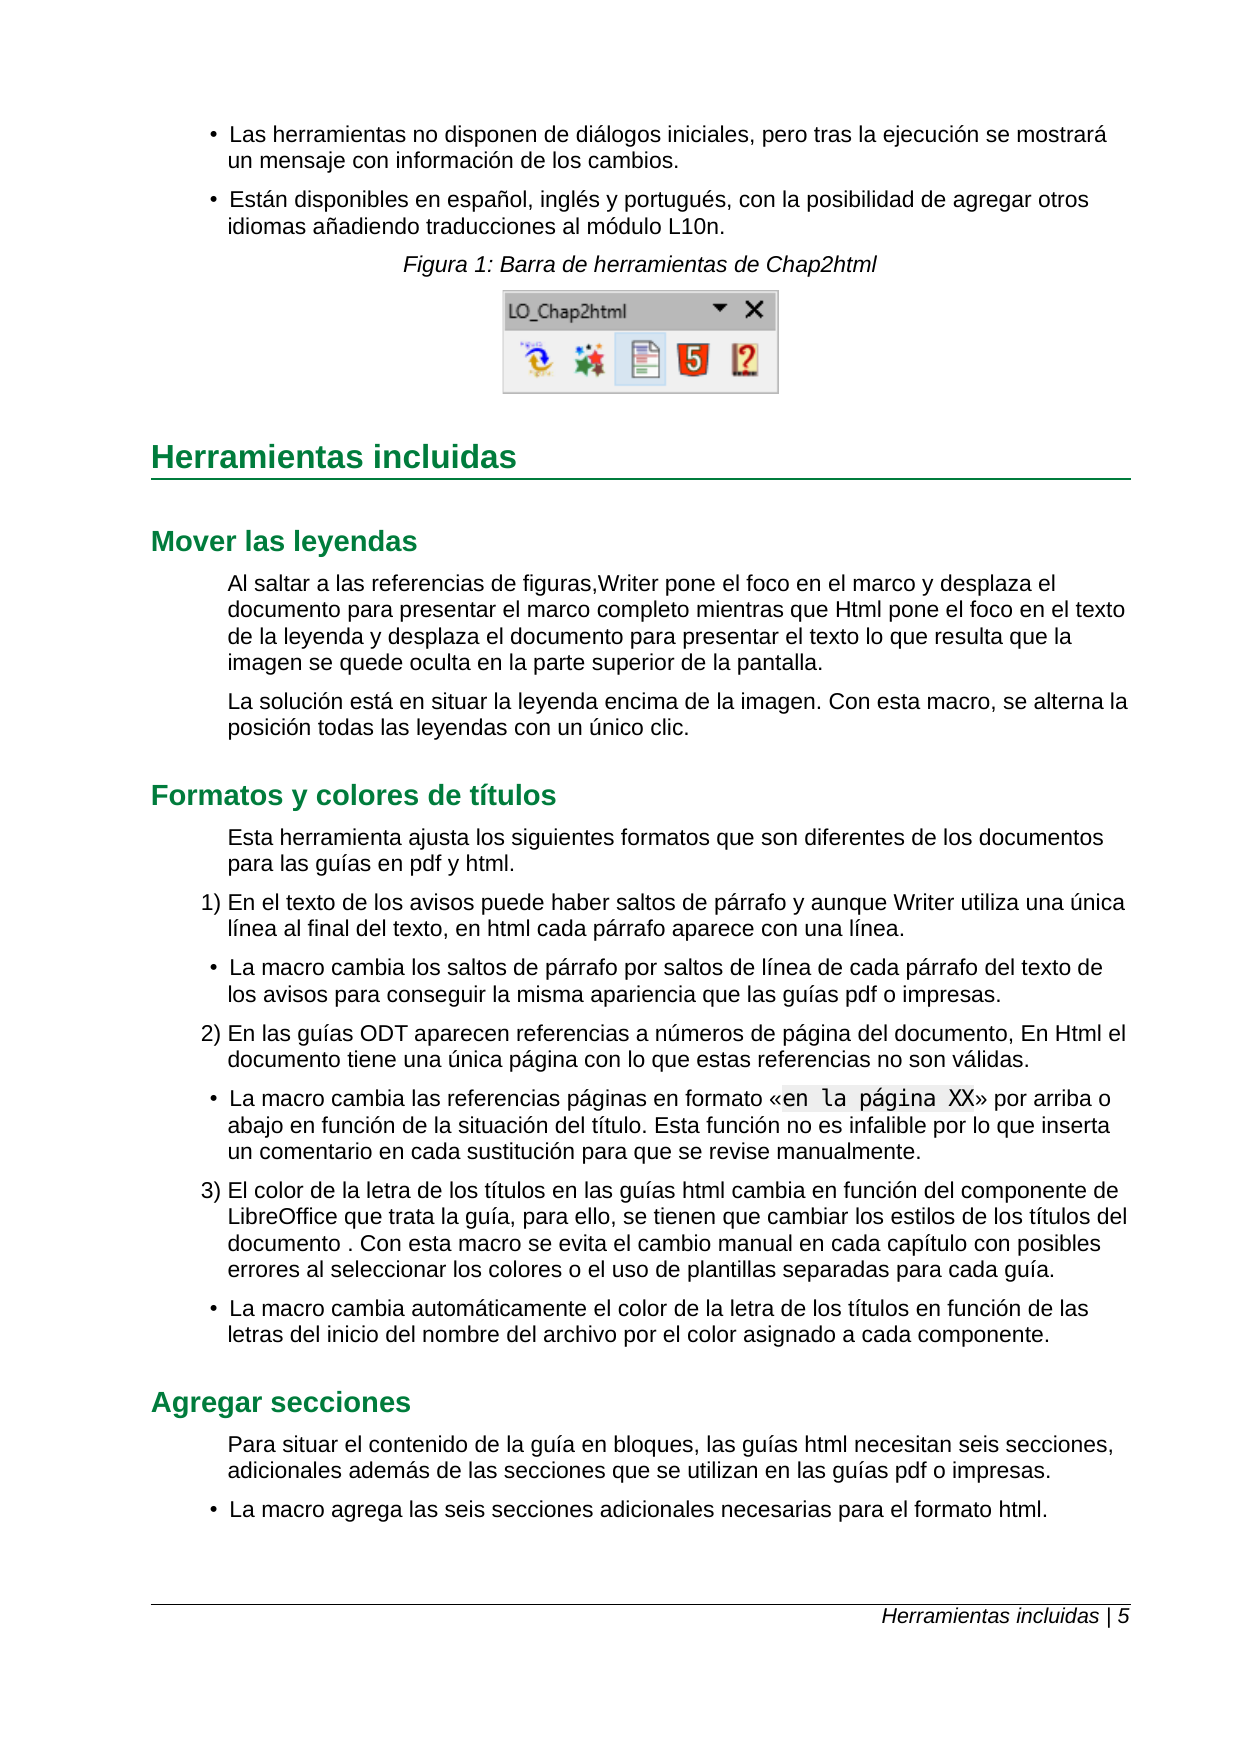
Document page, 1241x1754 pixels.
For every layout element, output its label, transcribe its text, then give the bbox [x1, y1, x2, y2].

list La macro cambia los saltos de párrafo por saltos de línea de cada párrafo del texto de los avisos para conseguir la misma apariencia que las guías pdf o impresas. [209, 954, 1131, 1007]
list La macro cambia las referencias páginas en formato «en la página XX» por arriba o abajo en función de la situación del título. Esta función no es infalible por lo que inserta un comentario en cada sustitución para que se revise manualmente. [209, 1085, 1131, 1164]
subtitle Formatos y colores de títulos [151, 778, 1131, 811]
text Figura 1: Barra de herramientas de Chap2html [403, 251, 879, 278]
text Para situar el contenido de la guía en bloques, las guías html necesitan seis secciones, adicionales además de las secciones que se utilizan en las guías pdf o impresas. [227, 1431, 1131, 1483]
list Están disponibles en español, inglés y portugués, con la posibilidad de agregar otros idiomas añadiendo traducciones al módulo L10n. [209, 186, 1131, 239]
list La macro agrega las seis secciones adicionales necesarias para el formato html. [209, 1496, 1131, 1522]
list En las guías ODT aparecen referencias a números de página del documento, En Html el documento tiene una única página con lo que estas referencias no son válidas. [227, 1019, 1131, 1072]
text Esta herramienta ajusta los siguientes formatos que son diferentes de los documentos para las guías en pdf y html. [227, 824, 1131, 877]
list Las herramientas no disponen de diálogos iniciales, pero tras la ejecución se mostrará un mensaje con información de los cambios. [209, 121, 1131, 174]
list En el texto de los avisos puede haber saltos de párrafo y aunque Writer utiliza una única línea al final del texto, en html cada párrafo aparece con una línea. [227, 889, 1131, 942]
list La macro cambia automáticamente el color de la letra de los títulos en función de las letras del inicio del nombre del archivo por el color asignado a cada componente. [209, 1295, 1131, 1347]
subtitle Herramientas incluidas [151, 437, 1131, 478]
list El color de la letra de los títulos en las guías html cambia en función del componente de LibreOffice que trata la guía, para ello, se tienen que cambiar los estilos de los títulos del documento . Con esta macro se evita el cambio manual en cada capítulo con posibles errores al seleccionar los colores o el uso de plantillas separadas para cada guía. [227, 1177, 1131, 1282]
subtitle Mover las leyendas [151, 524, 1131, 558]
subtitle Agregar secciones [151, 1385, 1131, 1418]
text Al saltar a las referencias de figuras,Writer pone el foco en el marco y desplaza el documento para presentar el marco completo mientras que Html pone el foco en el texto de la leyenda y desplaza el documento para presentar el texto lo que resulta que la imagen se quede oculta en la parte superior de la pantalla. [227, 570, 1131, 675]
text La solución está en situar la leyenda encima de la imagen. Con esta macro, se alterna la posición todas las leyendas con un único clic. [227, 688, 1131, 741]
picture [502, 290, 779, 394]
